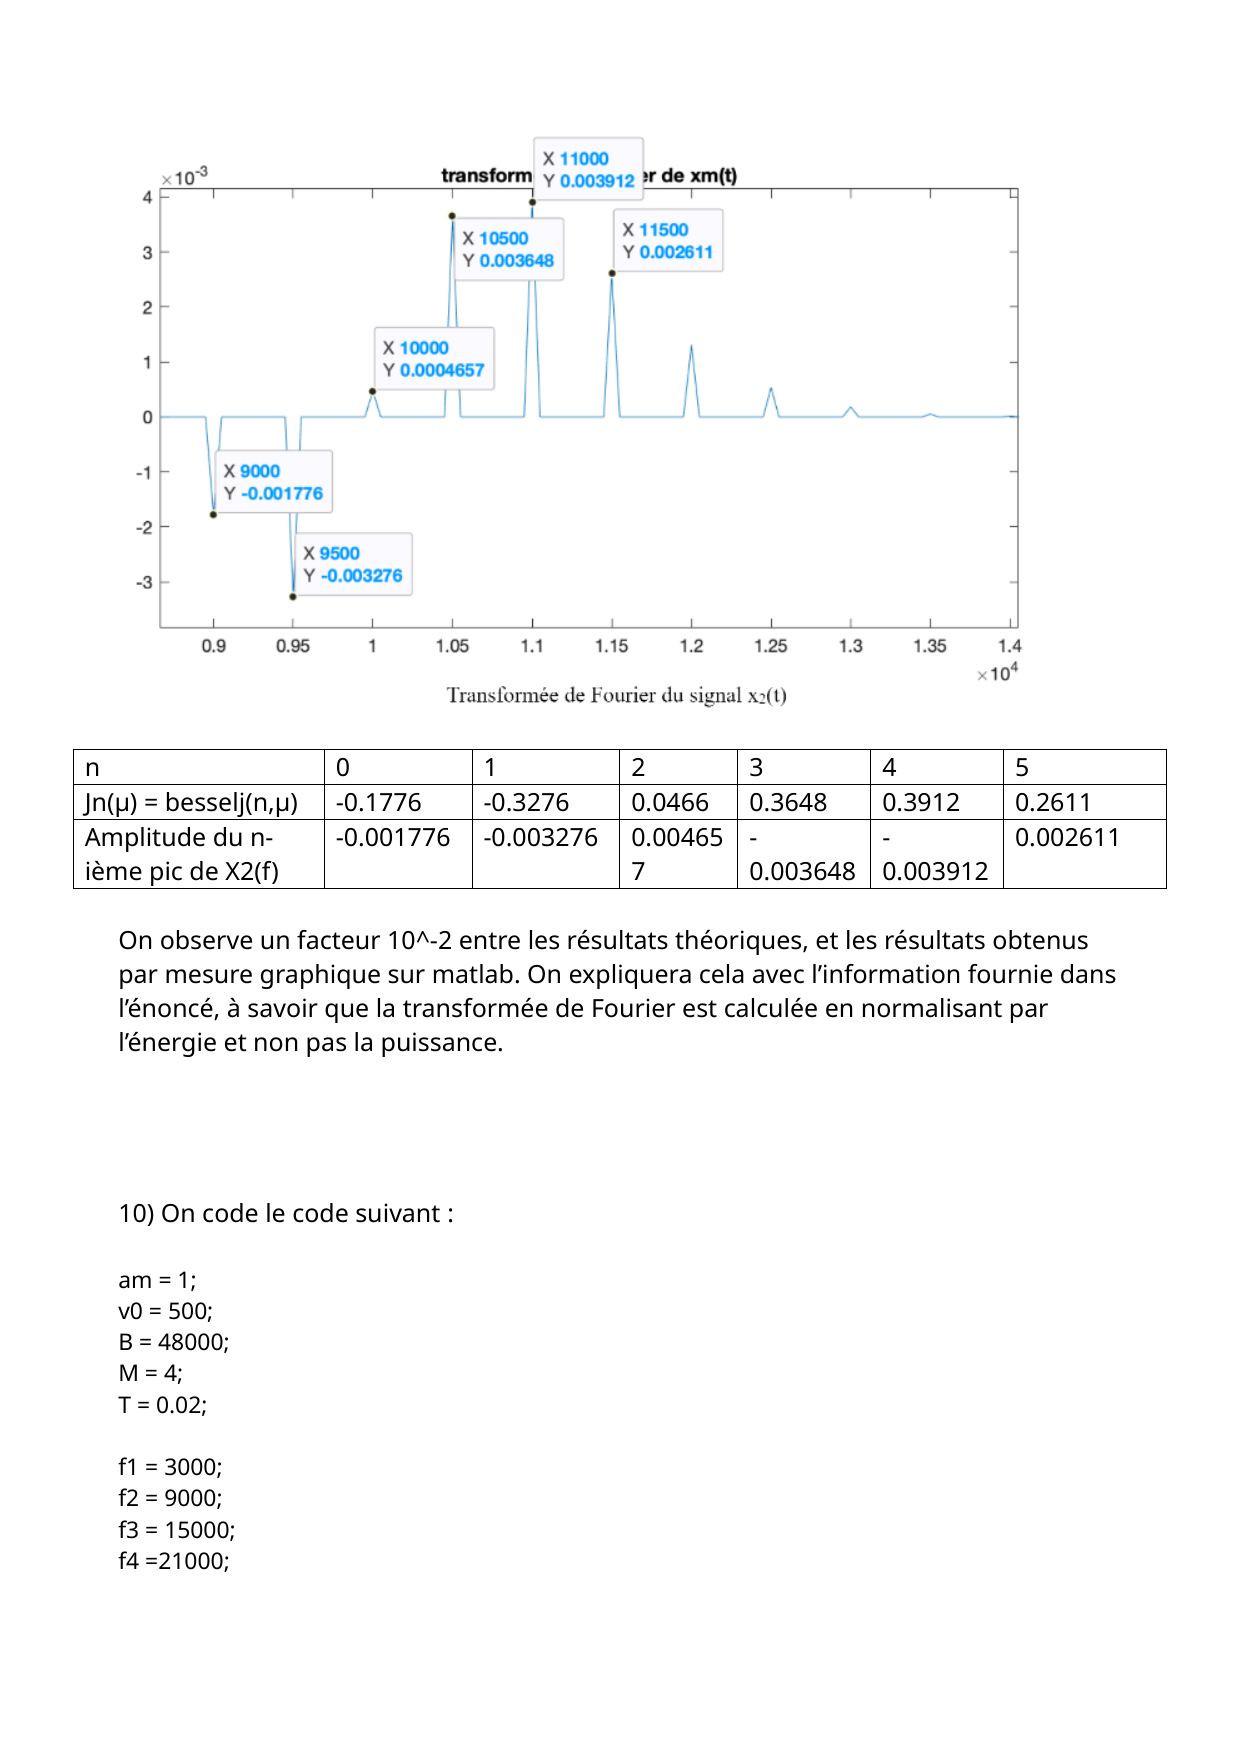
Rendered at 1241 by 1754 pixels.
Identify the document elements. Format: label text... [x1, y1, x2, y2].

table_header n [74, 750, 324, 783]
text M = 4; [118, 1357, 1122, 1388]
text f4 =21000; [118, 1545, 1122, 1576]
text v0 = 500; [118, 1295, 1122, 1326]
text am = 1; [118, 1263, 1122, 1295]
text f2 = 9000; [118, 1482, 1122, 1513]
table_cell 0.2611 [1004, 785, 1166, 819]
text f1 = 3000; [118, 1451, 1122, 1482]
text On observe un facteur 10^-2 entre les résultats théoriques, et les résultats obtenus par mesure graphique sur matlab. On expliquera cela avec l’information fournie dans l’énoncé, à savoir que la transformée de Fourier est calculée en normalisant par l’énergie et non pas la puissance. [118, 923, 1122, 1059]
table_header 2 [620, 750, 737, 783]
table_cell -0.001776 [325, 820, 472, 888]
table_cell -0.003648 [738, 820, 870, 888]
table_cell Amplitude du n-ième pic de X2(f) [74, 820, 324, 888]
table_cell 0.002611 [1004, 820, 1166, 888]
table_header 4 [871, 750, 1003, 783]
table_cell Jn(µ) = besselj(n,µ) [74, 785, 324, 819]
table_header 5 [1004, 750, 1166, 783]
table_header 3 [738, 750, 870, 783]
text 10) On code le code suivant : [118, 1195, 1122, 1229]
table_cell -0.3276 [473, 785, 619, 819]
table_cell -0.003276 [473, 820, 619, 888]
table_cell 0.0466 [620, 785, 737, 819]
table_cell 0.004657 [620, 820, 737, 888]
table_cell -0.1776 [325, 785, 472, 819]
table_header 0 [325, 750, 472, 783]
text f3 = 15000; [118, 1513, 1122, 1545]
table_cell 0.3648 [738, 785, 870, 819]
text B = 48000; [118, 1326, 1122, 1357]
text T = 0.02; [118, 1388, 1122, 1420]
table_cell -0.003912 [871, 820, 1003, 888]
table_header 1 [473, 750, 619, 783]
table_cell 0.3912 [871, 785, 1003, 819]
